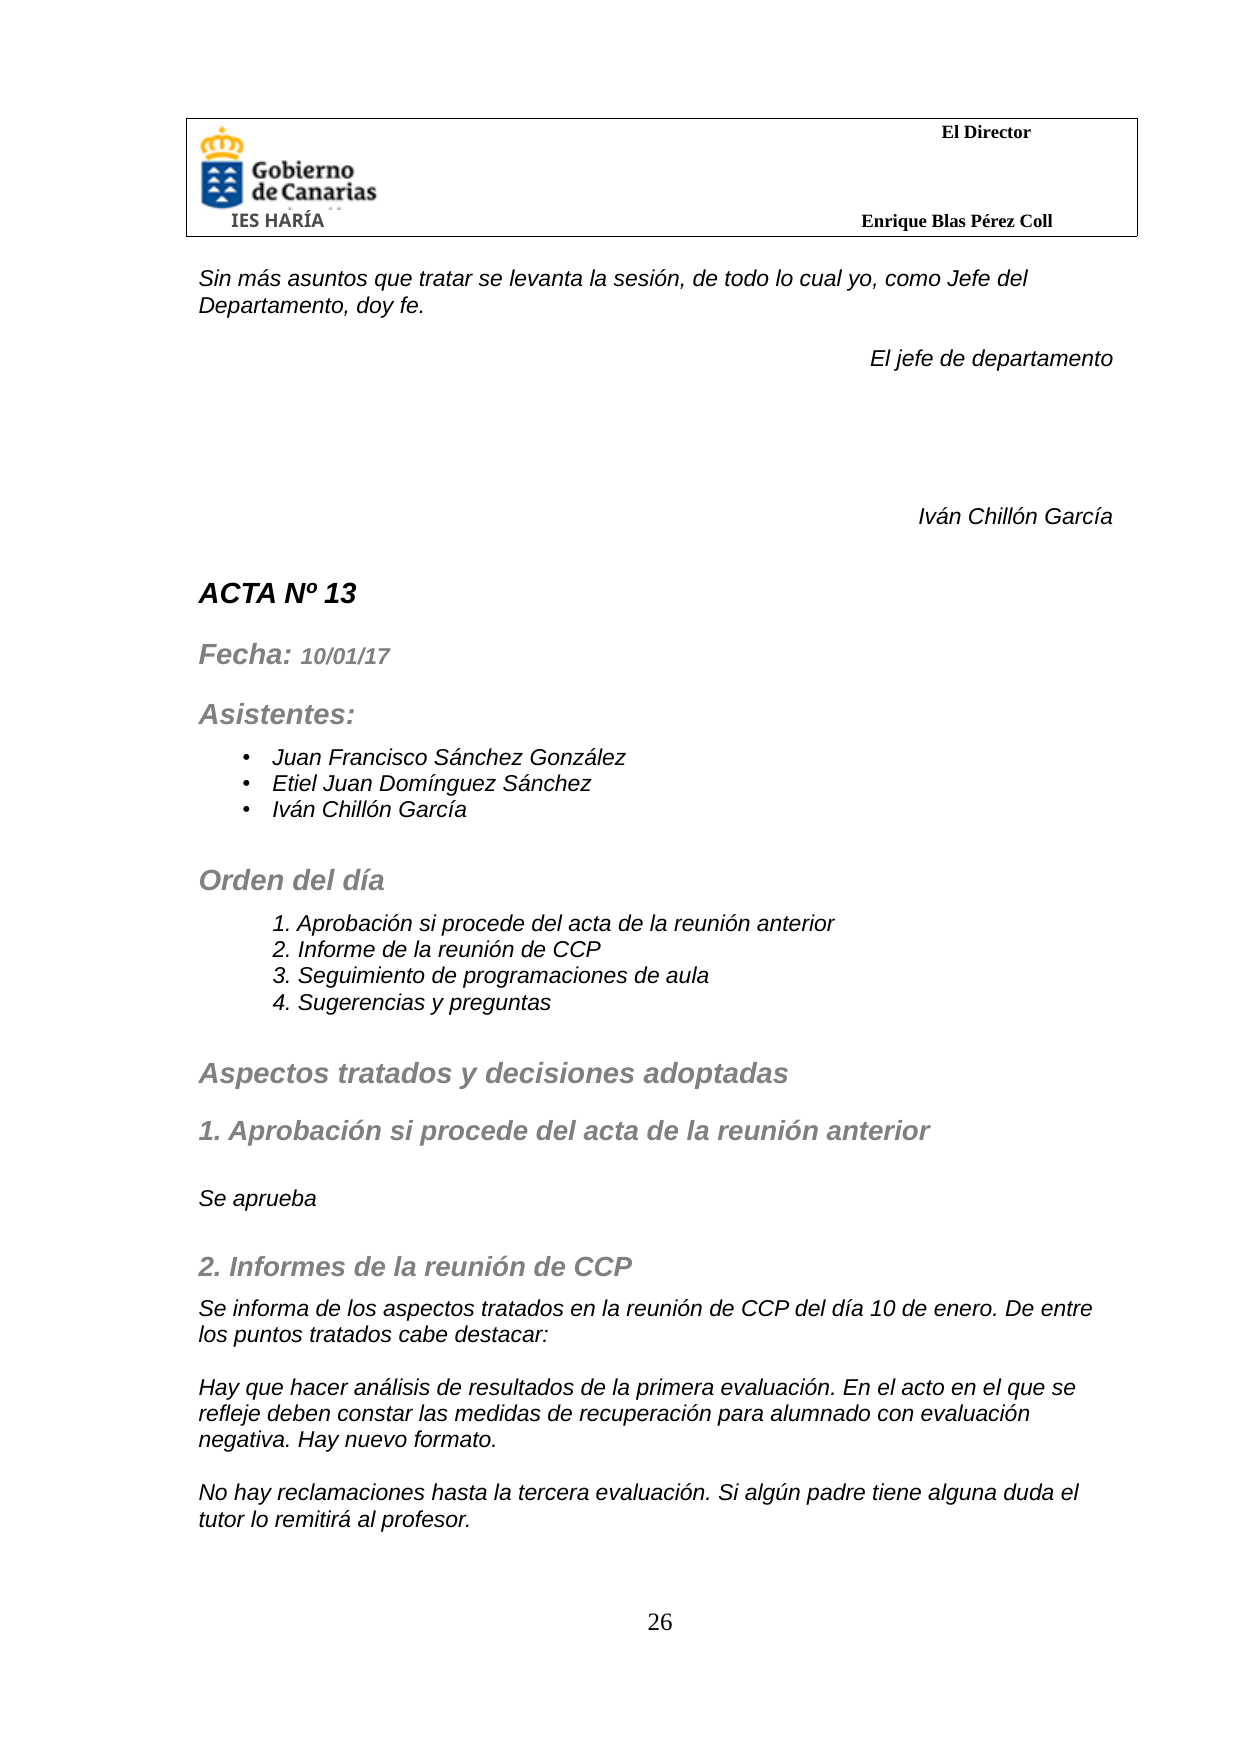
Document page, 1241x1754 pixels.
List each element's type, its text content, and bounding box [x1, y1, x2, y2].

subtitle Fecha: 10/01/17 [198, 637, 1121, 670]
text Sin más asuntos que tratar se levanta la sesión, de todo lo cual yo, como Jefe del Departamento, doy fe. [198, 265, 1121, 318]
subtitle 2. Informes de la reunión de CCP [198, 1250, 1121, 1282]
text El jefe de departamento [198, 344, 1121, 371]
text Hay que hacer análisis de resultados de la primera evaluación. En el acto en el que se refleje deben constar las medidas de recuperación para alumnado con evaluación negativa. Hay nuevo formato. [198, 1374, 1121, 1453]
text 3. Seguimiento de programaciones de aula [272, 962, 1121, 988]
text Se informa de los aspectos tratados en la reunión de CCP del día 10 de enero. De entre los puntos tratados cabe destacar: [198, 1295, 1121, 1347]
subtitle Asistentes: [198, 697, 1121, 731]
text 2. Informe de la reunión de CCP [272, 936, 1121, 962]
list Iván Chillón García [242, 796, 1121, 822]
subtitle Orden del día [198, 863, 1121, 897]
subtitle 1. Aprobación si procede del acta de la reunión anterior [198, 1114, 1121, 1146]
text No hay reclamaciones hasta la tercera evaluación. Si algún padre tiene alguna duda el tutor lo remitirá al profesor. [198, 1479, 1121, 1532]
text 4. Sugerencias y preguntas [272, 988, 1121, 1015]
subtitle ACTA Nº 13 [198, 576, 1121, 610]
text Iván Chillón García [198, 503, 1121, 529]
subtitle Aspectos tratados y decisiones adoptadas [198, 1056, 1121, 1089]
list Etiel Juan Domínguez Sánchez [242, 770, 1121, 796]
list Juan Francisco Sánchez González [242, 743, 1121, 770]
text Se aprueba [198, 1185, 1121, 1211]
picture [195, 123, 381, 210]
text 1. Aprobación si procede del acta de la reunión anterior [272, 909, 1121, 936]
